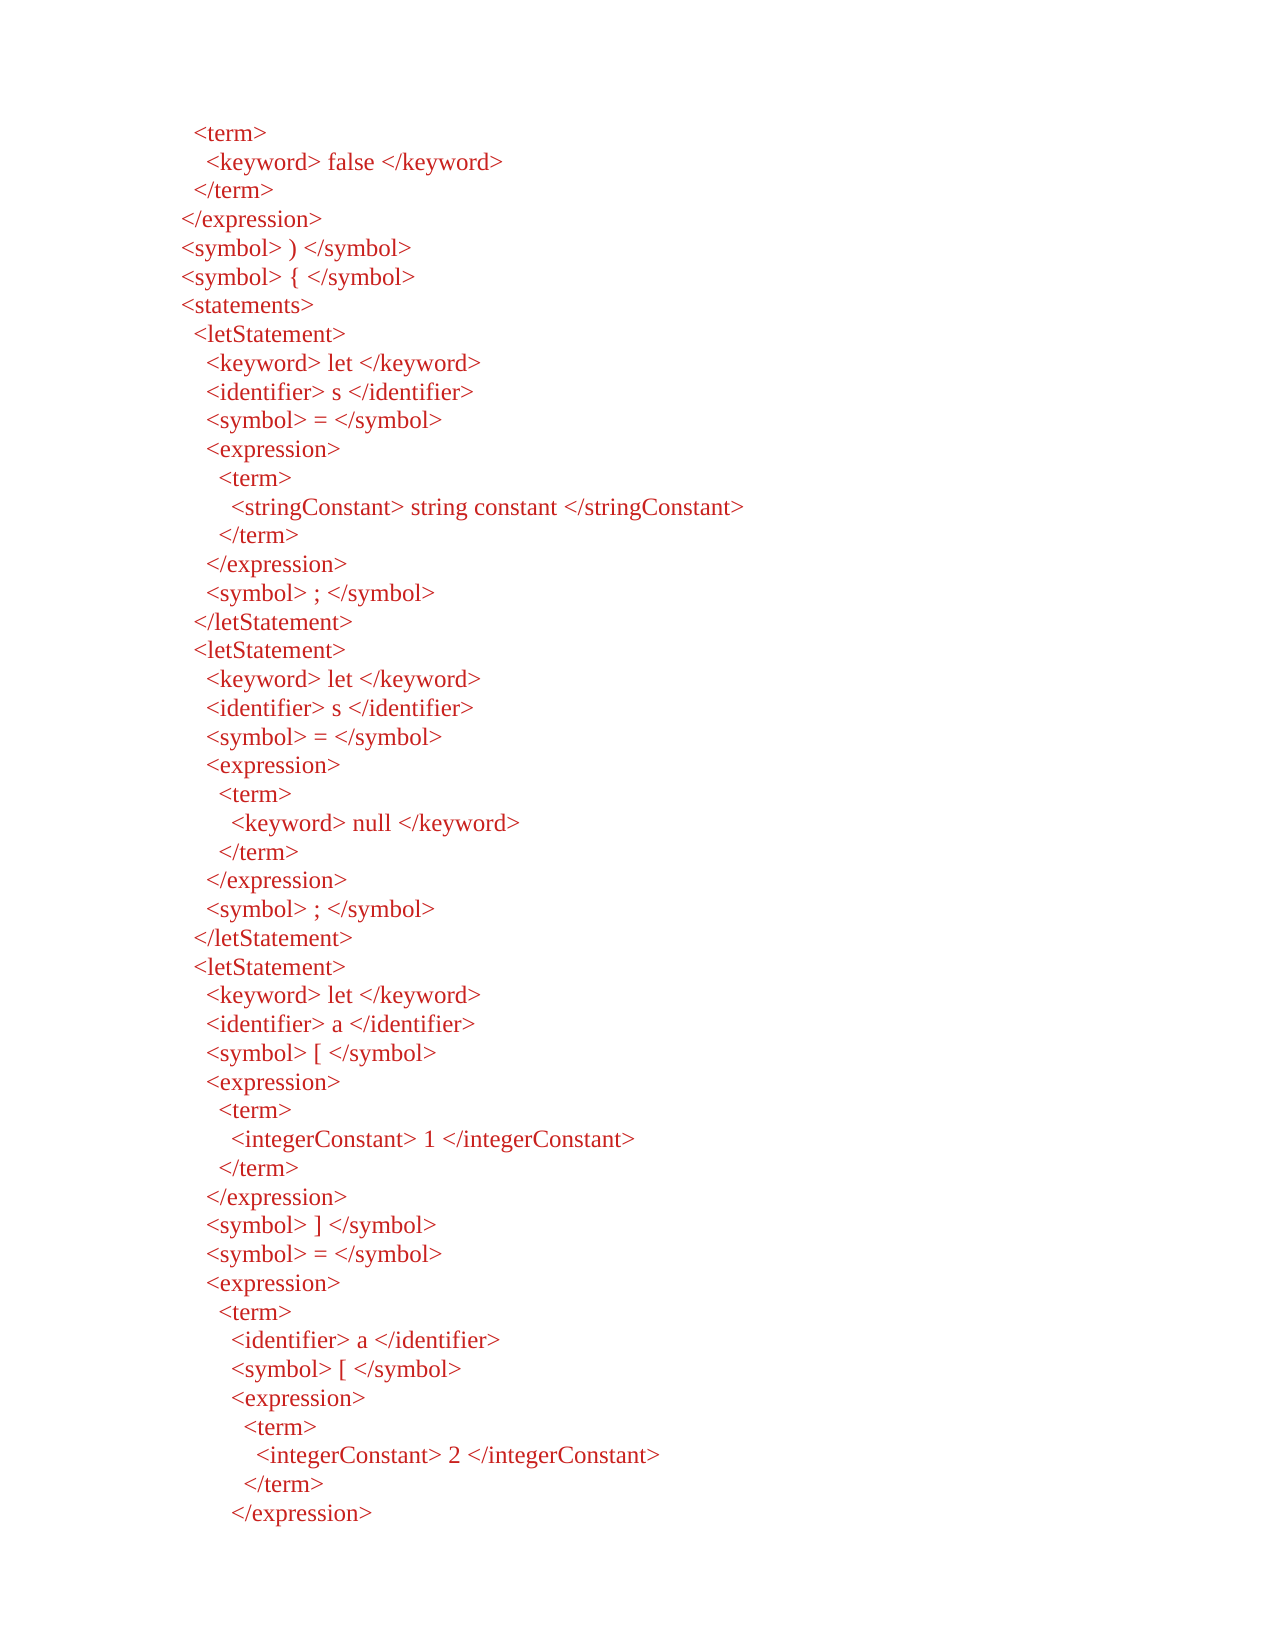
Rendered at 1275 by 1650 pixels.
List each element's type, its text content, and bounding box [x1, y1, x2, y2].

text <letStatement> [118, 952, 1157, 981]
text <stringConstant> string constant </stringConstant> [118, 492, 1157, 521]
text <term> [118, 1297, 1157, 1326]
text <identifier> a </identifier> [118, 1009, 1157, 1038]
text </expression> [118, 1498, 1157, 1527]
text <term> [118, 779, 1157, 808]
text <identifier> s </identifier> [118, 377, 1157, 406]
text <symbol> ; </symbol> [118, 894, 1157, 923]
text <symbol> { </symbol> [118, 262, 1157, 291]
text <identifier> a </identifier> [118, 1326, 1157, 1354]
text <keyword> let </keyword> [118, 981, 1157, 1009]
text <keyword> let </keyword> [118, 348, 1157, 377]
text <keyword> let </keyword> [118, 664, 1157, 693]
text </term> [118, 176, 1157, 204]
text <letStatement> [118, 636, 1157, 664]
text </letStatement> [118, 923, 1157, 952]
text <symbol> ] </symbol> [118, 1211, 1157, 1239]
text <identifier> s </identifier> [118, 693, 1157, 722]
text <symbol> [ </symbol> [118, 1038, 1157, 1067]
text </term> [118, 1153, 1157, 1182]
text <expression> [118, 751, 1157, 779]
text <term> [118, 1096, 1157, 1124]
text <expression> [118, 1383, 1157, 1412]
text </expression> [118, 549, 1157, 578]
text <expression> [118, 434, 1157, 463]
text </expression> [118, 204, 1157, 233]
text </term> [118, 1469, 1157, 1498]
text <symbol> = </symbol> [118, 1239, 1157, 1268]
text <expression> [118, 1067, 1157, 1096]
text <letStatement> [118, 319, 1157, 348]
text <term> [118, 463, 1157, 492]
text <statements> [118, 291, 1157, 319]
text <symbol> = </symbol> [118, 406, 1157, 434]
text </expression> [118, 1182, 1157, 1211]
text <term> [118, 1412, 1157, 1441]
text <expression> [118, 1268, 1157, 1297]
text </term> [118, 837, 1157, 866]
text <integerConstant> 1 </integerConstant> [118, 1124, 1157, 1153]
text <integerConstant> 2 </integerConstant> [118, 1441, 1157, 1469]
text </term> [118, 521, 1157, 549]
text <symbol> ; </symbol> [118, 578, 1157, 607]
text <term> [118, 118, 1157, 147]
text <symbol> = </symbol> [118, 722, 1157, 751]
text </expression> [118, 866, 1157, 894]
text <symbol> [ </symbol> [118, 1354, 1157, 1383]
text <keyword> null </keyword> [118, 808, 1157, 837]
text <keyword> false </keyword> [118, 147, 1157, 176]
text </letStatement> [118, 607, 1157, 636]
text <symbol> ) </symbol> [118, 233, 1157, 262]
